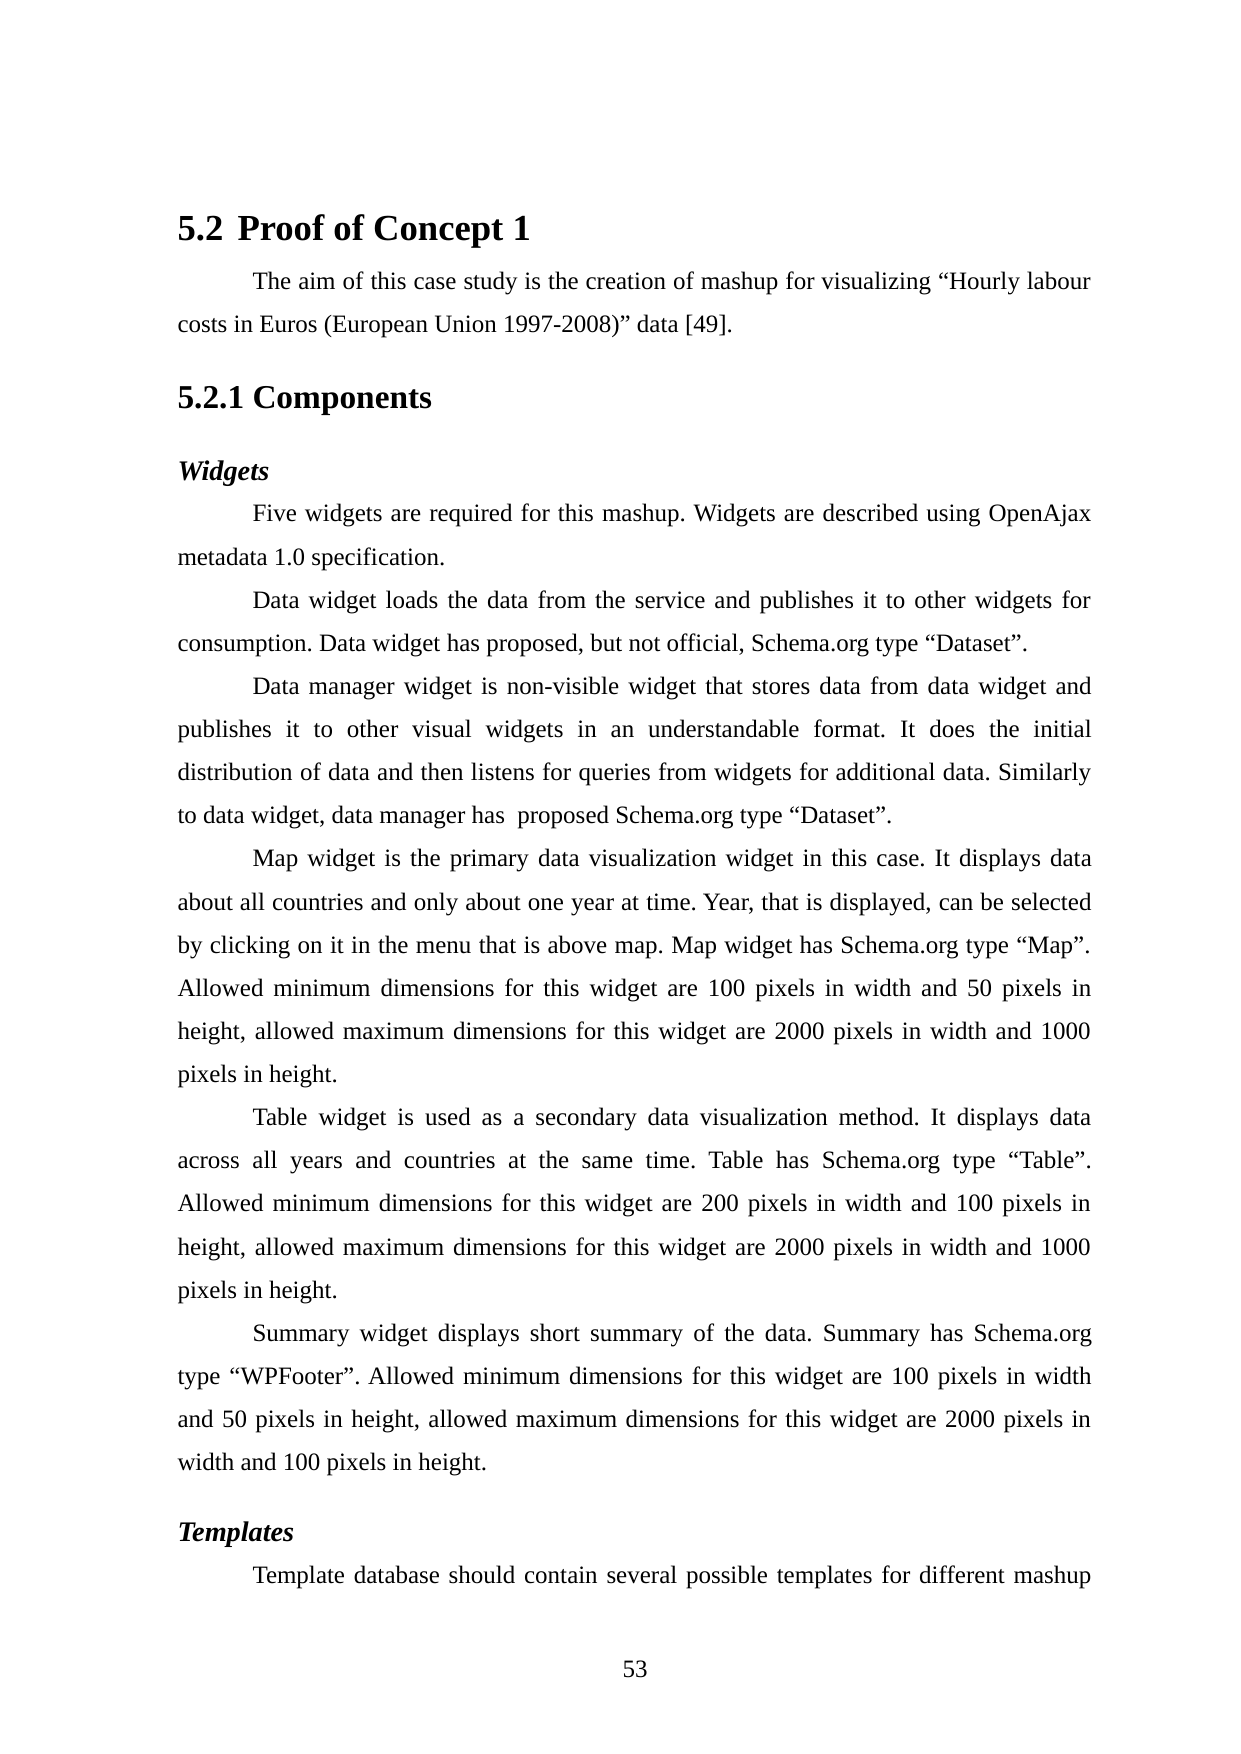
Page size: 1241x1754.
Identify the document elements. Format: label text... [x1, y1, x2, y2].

text The aim of this case study is the creation of mashup for visualizing “Hourly labour costs in Euros (European Union 1997-2008)” data [49]. [177, 266, 1093, 338]
text Map widget is the primary data visualization widget in this case. It displays data about all countries and only about one year at time. Year, that is displayed, can be selected by clicking on it in the menu that is above map. Map widget has Schema.org type “Map”. Allowed minimum dimensions for this widget are 100 pixels in width and 50 pixels in height, allowed maximum dimensions for this widget are 2000 pixels in width and 1000 pixels in height. [177, 843, 1093, 1088]
subtitle Components [177, 378, 1093, 416]
subtitle Proof of Concept 1 [177, 206, 1093, 248]
text Five widgets are required for this mashup. Widgets are described using OpenAjax metadata 1.0 specification. [177, 498, 1093, 570]
text Data manager widget is non-visible widget that stores data from data widget and publishes it to other visual widgets in an understandable format. It does the initial distribution of data and then listens for queries from widgets for additional data. Similarly to data widget, data manager has proposed Schema.org type “Dataset”. [177, 671, 1093, 829]
text Data widget loads the data from the service and publishes it to other widgets for consumption. Data widget has proposed, but not official, Schema.org type “Dataset”. [177, 585, 1093, 657]
text Template database should contain several possible templates for different mashup [177, 1561, 1093, 1589]
subtitle Templates [177, 1515, 1093, 1548]
text Summary widget displays short summary of the data. Summary has Schema.org type “WPFooter”. Allowed minimum dimensions for this widget are 100 pixels in width and 50 pixels in height, allowed maximum dimensions for this widget are 2000 pixels in width and 100 pixels in height. [177, 1318, 1093, 1476]
text Table widget is used as a secondary data visualization method. It displays data across all years and countries at the same time. Table has Schema.org type “Table”. Allowed minimum dimensions for this widget are 200 pixels in width and 100 pixels in height, allowed maximum dimensions for this widget are 2000 pixels in width and 1000 pixels in height. [177, 1102, 1093, 1303]
subtitle Widgets [177, 453, 1093, 486]
